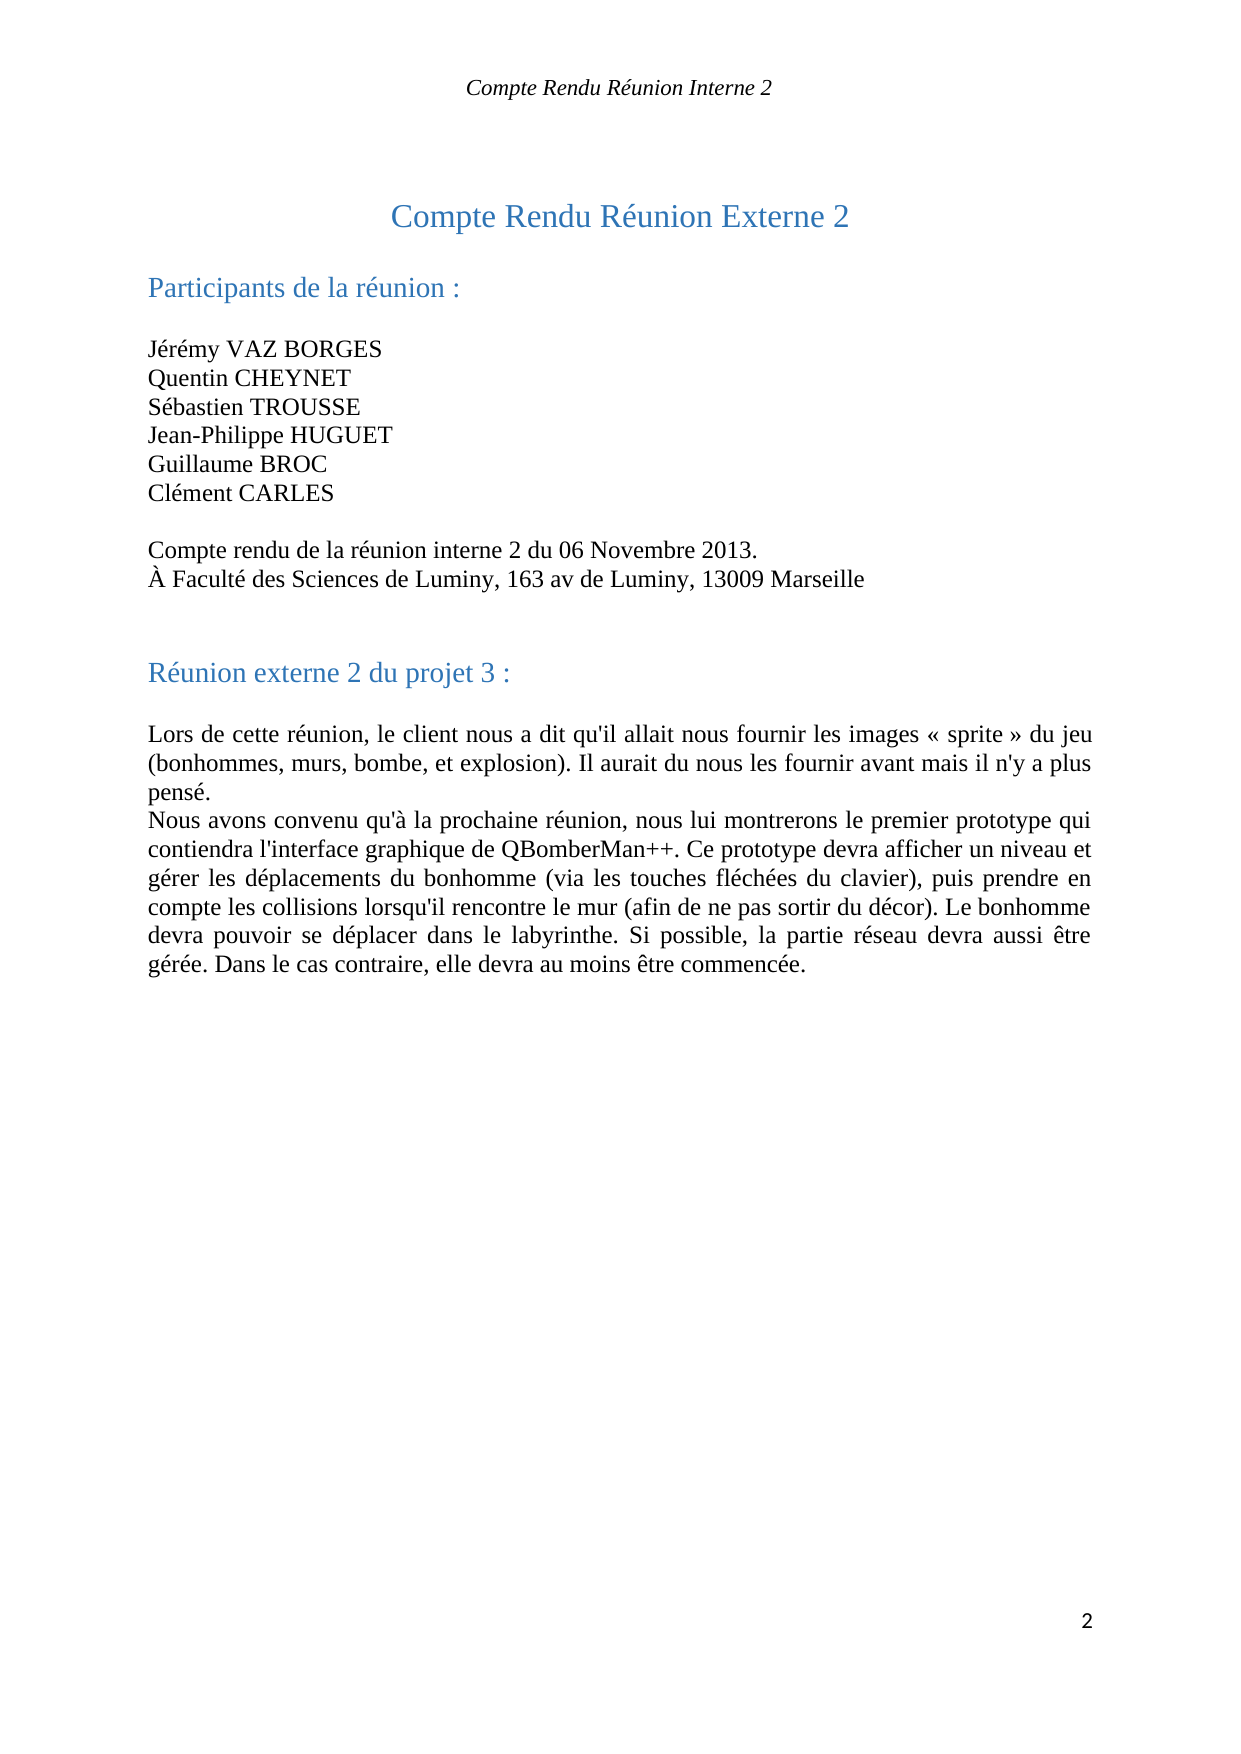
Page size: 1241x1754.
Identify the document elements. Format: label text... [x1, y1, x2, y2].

text Quentin CHEYNET [148, 363, 1093, 392]
text Participants de la réunion : [148, 270, 1093, 304]
text Lors de cette réunion, le client nous a dit qu'il allait nous fournir les images « sprite » du jeu (bonhommes, murs, bombe, et explosion). Il aurait du nous les fournir avant mais il n'y a plus pensé. [148, 719, 1093, 805]
text Compte Rendu Réunion Externe 2 [148, 197, 1093, 235]
text Guillaume BROC [148, 449, 1093, 478]
text Nous avons convenu qu'à la prochaine réunion, nous lui montrerons le premier prototype qui contiendra l'interface graphique de QBomberMan++. Ce prototype devra afficher un niveau et gérer les déplacements du bonhomme (via les touches fléchées du clavier), puis prendre en compte les collisions lorsqu'il rencontre le mur (afin de ne pas sortir du décor). Le bonhomme devra pouvoir se déplacer dans le labyrinthe. Si possible, la partie réseau devra aussi être gérée. Dans le cas contraire, elle devra au moins être commencée. [148, 805, 1093, 978]
text Compte rendu de la réunion interne 2 du 06 Novembre 2013. [148, 536, 1093, 564]
subtitle Réunion externe 2 du projet 3 : [148, 655, 1093, 688]
text À Faculté des Sciences de Luminy, 163 av de Luminy, 13009 Marseille [148, 564, 1093, 593]
text Jean-Philippe HUGUET [148, 421, 1093, 449]
text Clément CARLES [148, 478, 1093, 507]
text Sébastien TROUSSE [148, 392, 1093, 421]
text Jérémy VAZ BORGES [148, 334, 1093, 363]
